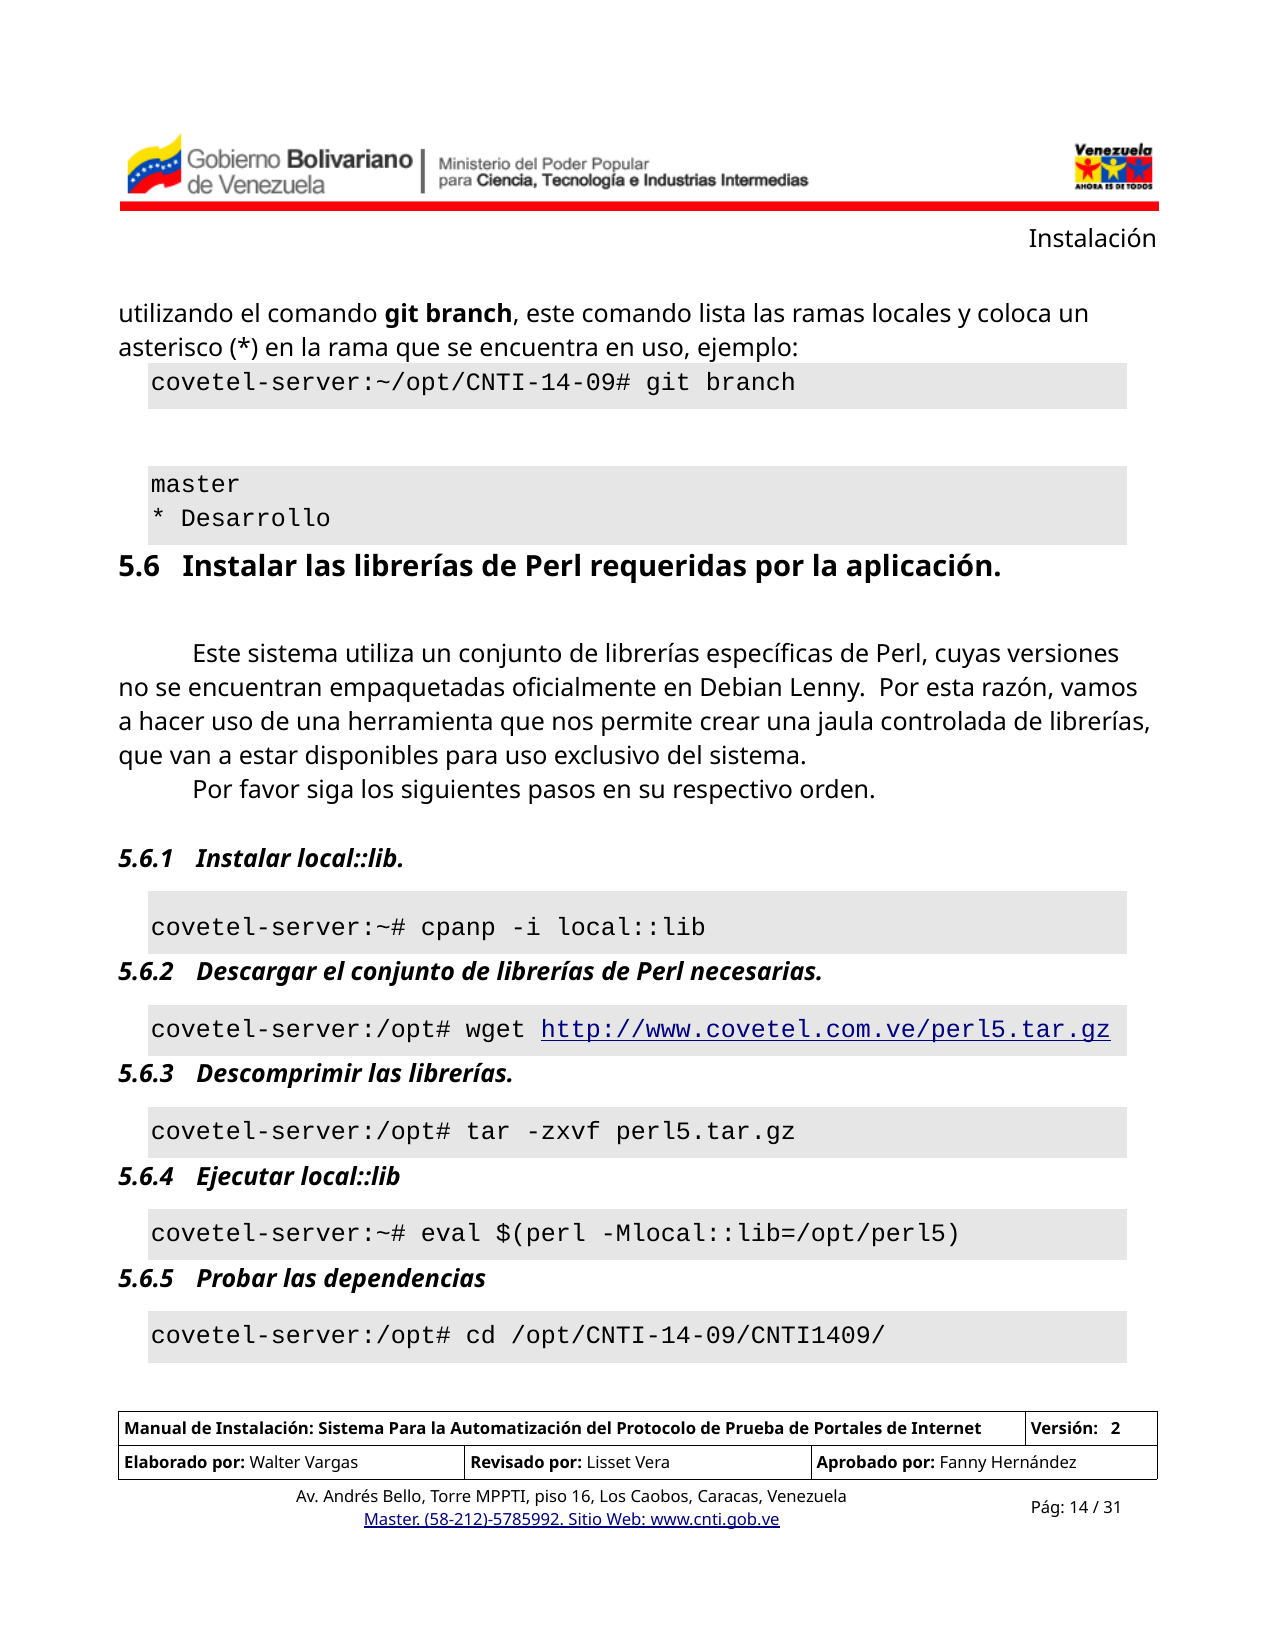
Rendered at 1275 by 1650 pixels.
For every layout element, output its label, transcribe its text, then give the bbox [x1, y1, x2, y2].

subtitle Instalar las librerías de Perl requeridas por la aplicación. [118, 545, 1157, 585]
subtitle Probar las dependencias [118, 1260, 1157, 1294]
text master [148, 466, 1127, 500]
text covetel-server:/opt# cd /opt/CNTI-14-09/CNTI1409/ [148, 1311, 1127, 1354]
text * Desarrollo [148, 500, 1127, 537]
subtitle Ejecutar local::lib [118, 1158, 1157, 1192]
subtitle Instalar local::lib. [118, 840, 1157, 874]
text utilizando el comando git branch, este comando lista las ramas locales y coloca un asterisco (*) en la rama que se encuentra en uso, ejemplo: [118, 295, 1157, 363]
text Por favor siga los siguientes pasos en su respectivo orden. [118, 772, 1157, 806]
text covetel-server:~/opt/CNTI-14-09# git branch [148, 363, 1127, 401]
text covetel-server:/opt# wget http://www.covetel.com.ve/perl5.tar.gz [148, 1005, 1127, 1048]
text covetel-server:~# eval $(perl -Mlocal::lib=/opt/perl5) [148, 1209, 1127, 1252]
text covetel-server:~# cpanp -i local::lib [148, 891, 1127, 946]
text covetel-server:/opt# tar -zxvf perl5.tar.gz [148, 1107, 1127, 1150]
subtitle Descargar el conjunto de librerías de Perl necesarias. [118, 954, 1157, 988]
text Este sistema utiliza un conjunto de librerías específicas de Perl, cuyas versiones no se encuentran empaquetadas oficialmente en Debian Lenny. Por esta razón, vamos a hacer uso de una herramienta que nos permite crear una jaula controlada de librerías, que van a estar disponibles para uso exclusivo del sistema. [118, 604, 1157, 772]
picture [120, 125, 1159, 211]
subtitle Descomprimir las librerías. [118, 1056, 1157, 1090]
